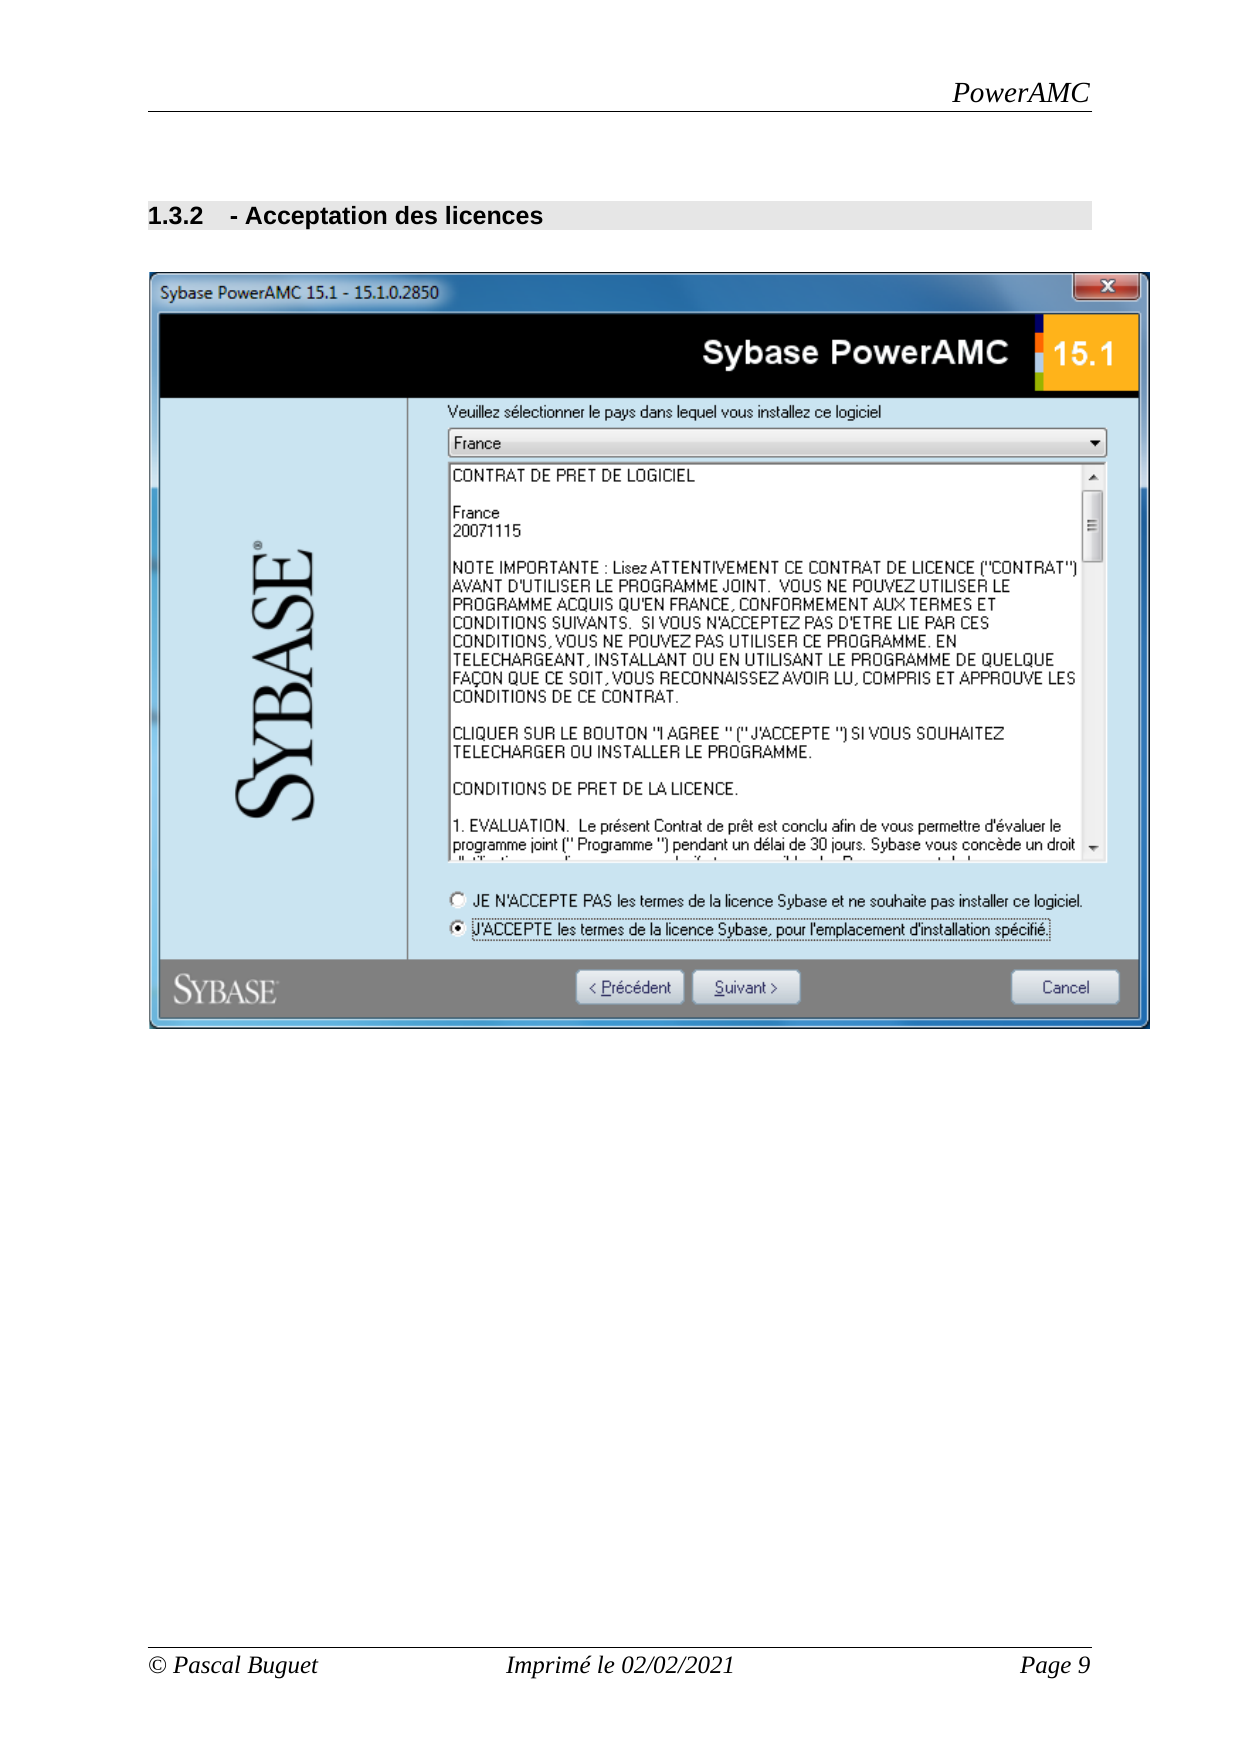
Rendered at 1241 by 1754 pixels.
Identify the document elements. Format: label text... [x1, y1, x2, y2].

subtitle - Acceptation des licences [148, 201, 1092, 230]
picture [149, 272, 1150, 1029]
